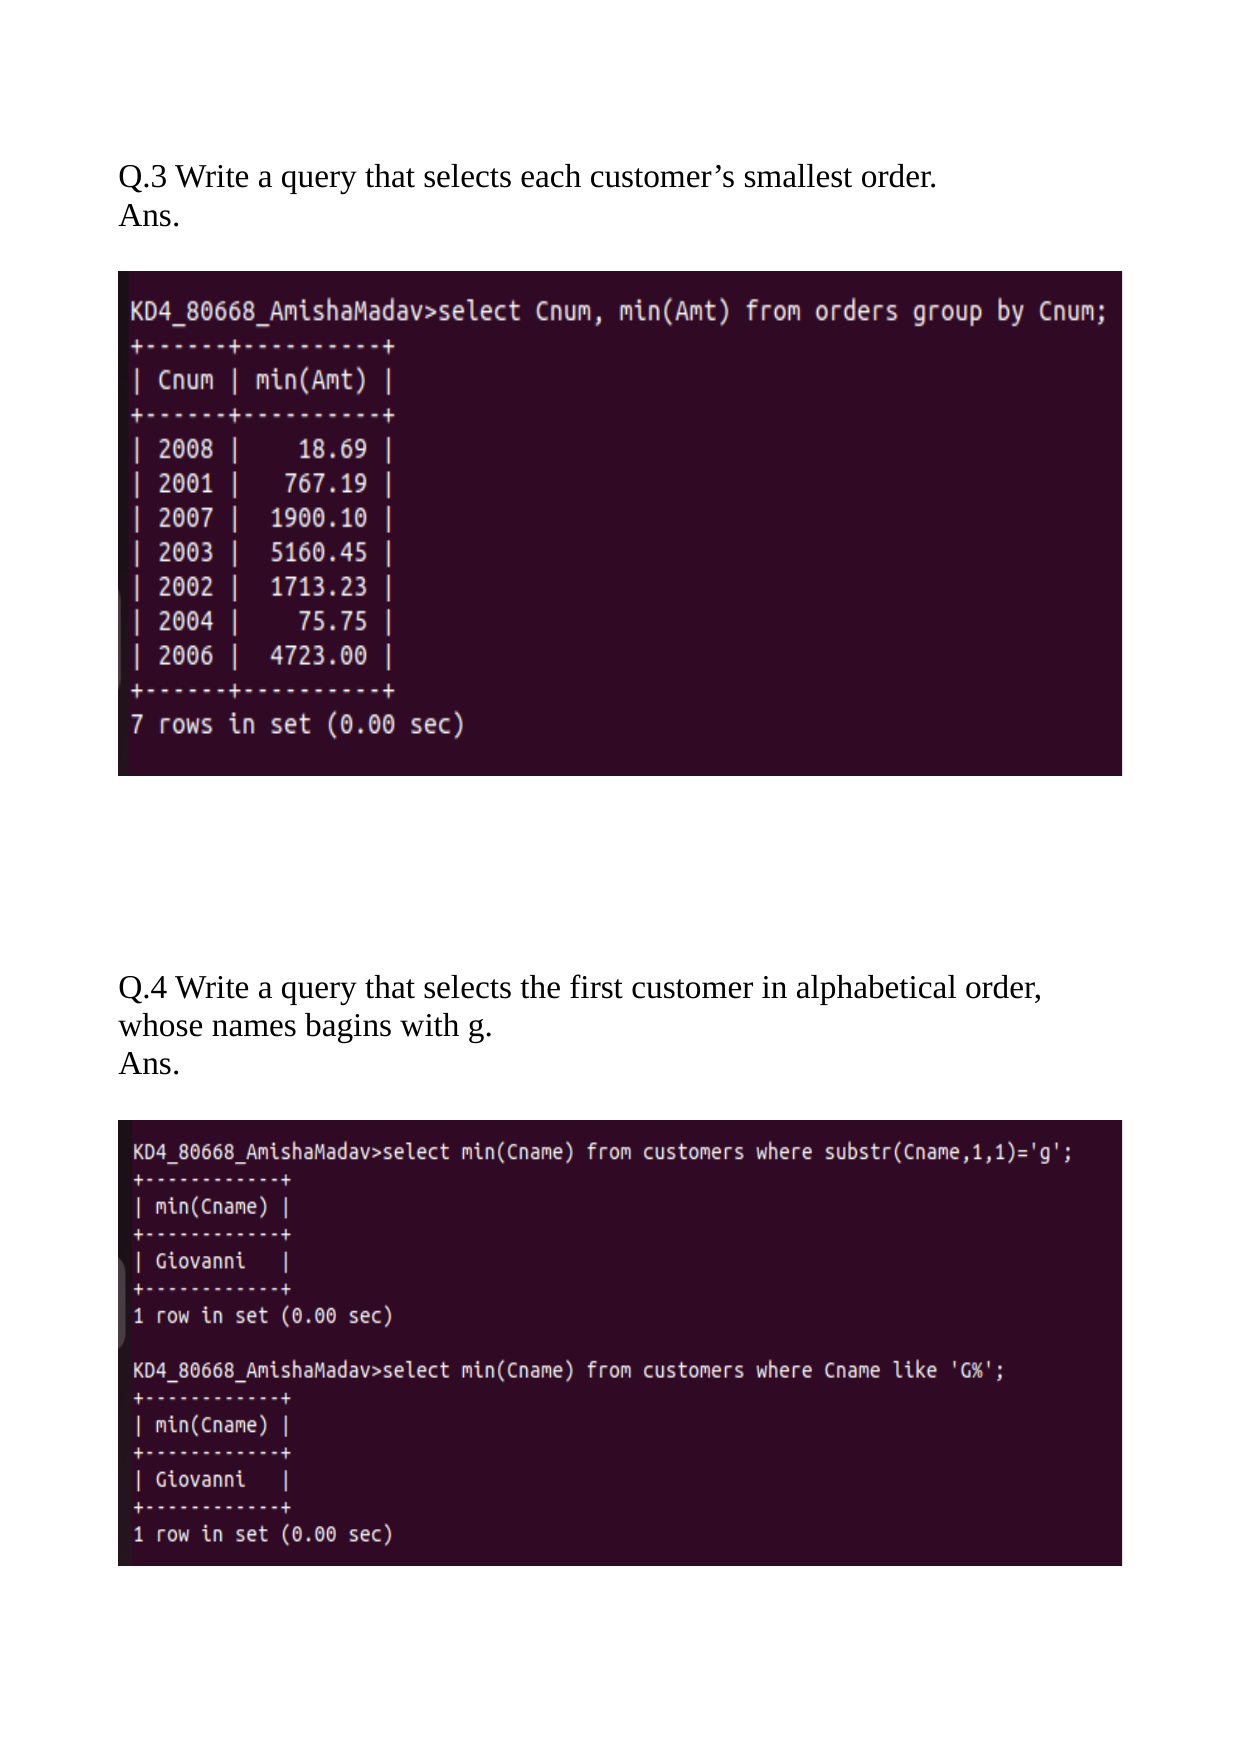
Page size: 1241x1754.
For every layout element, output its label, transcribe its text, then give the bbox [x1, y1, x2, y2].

text Ans. [118, 1044, 1122, 1082]
text Ans. [118, 195, 1122, 233]
picture [118, 271, 1123, 776]
picture [118, 1120, 1123, 1566]
text Q.4 Write a query that selects the first customer in alphabetical order, whose names bagins with g. [118, 967, 1122, 1044]
text Q.3 Write a query that selects each customer’s smallest order. [118, 156, 1122, 195]
